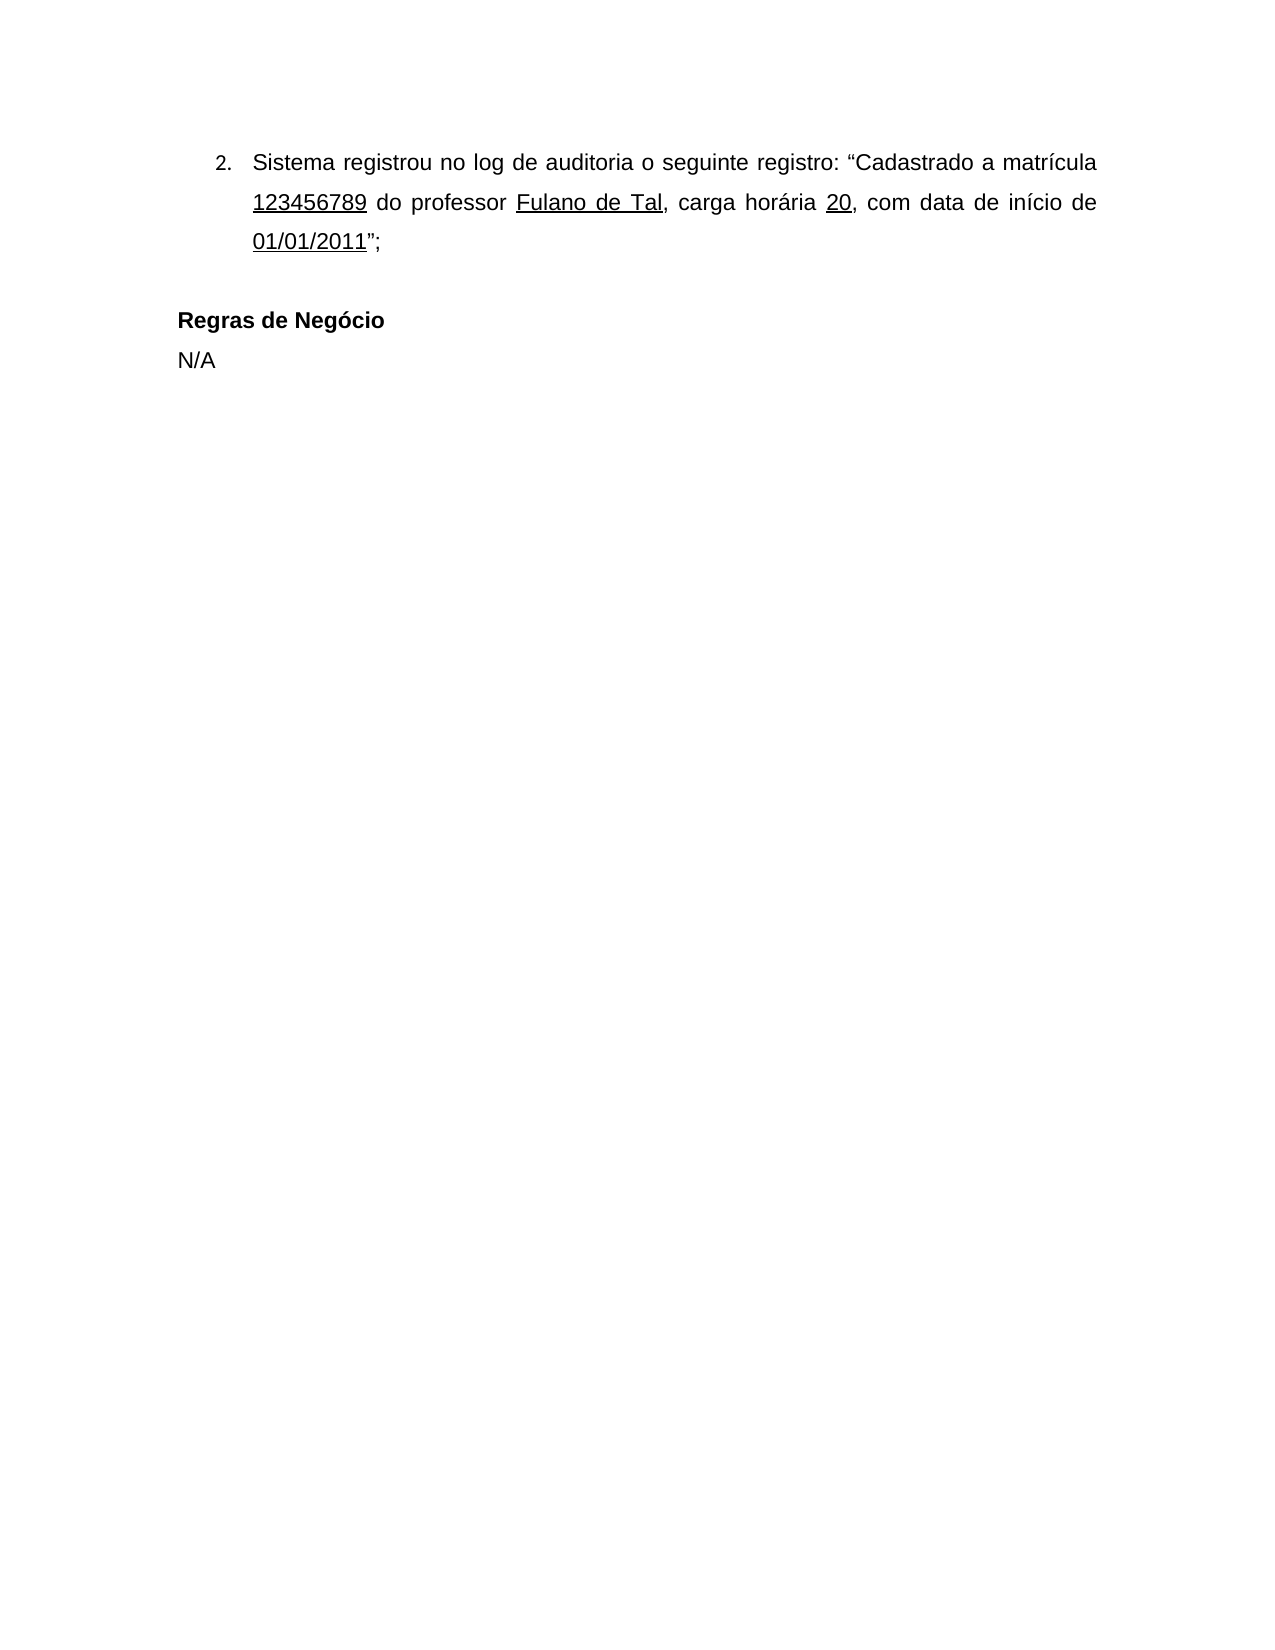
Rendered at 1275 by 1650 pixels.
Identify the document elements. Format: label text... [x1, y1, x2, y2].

text N/A [177, 347, 1098, 373]
text Regras de Negócio [177, 307, 1098, 333]
list Sistema registrou no log de auditoria o seguinte registro: “Cadastrado a matrícula 123456789 do professor Fulano de Tal, carga horária 20, com data de início de 01/01/2011”; [215, 148, 1098, 254]
